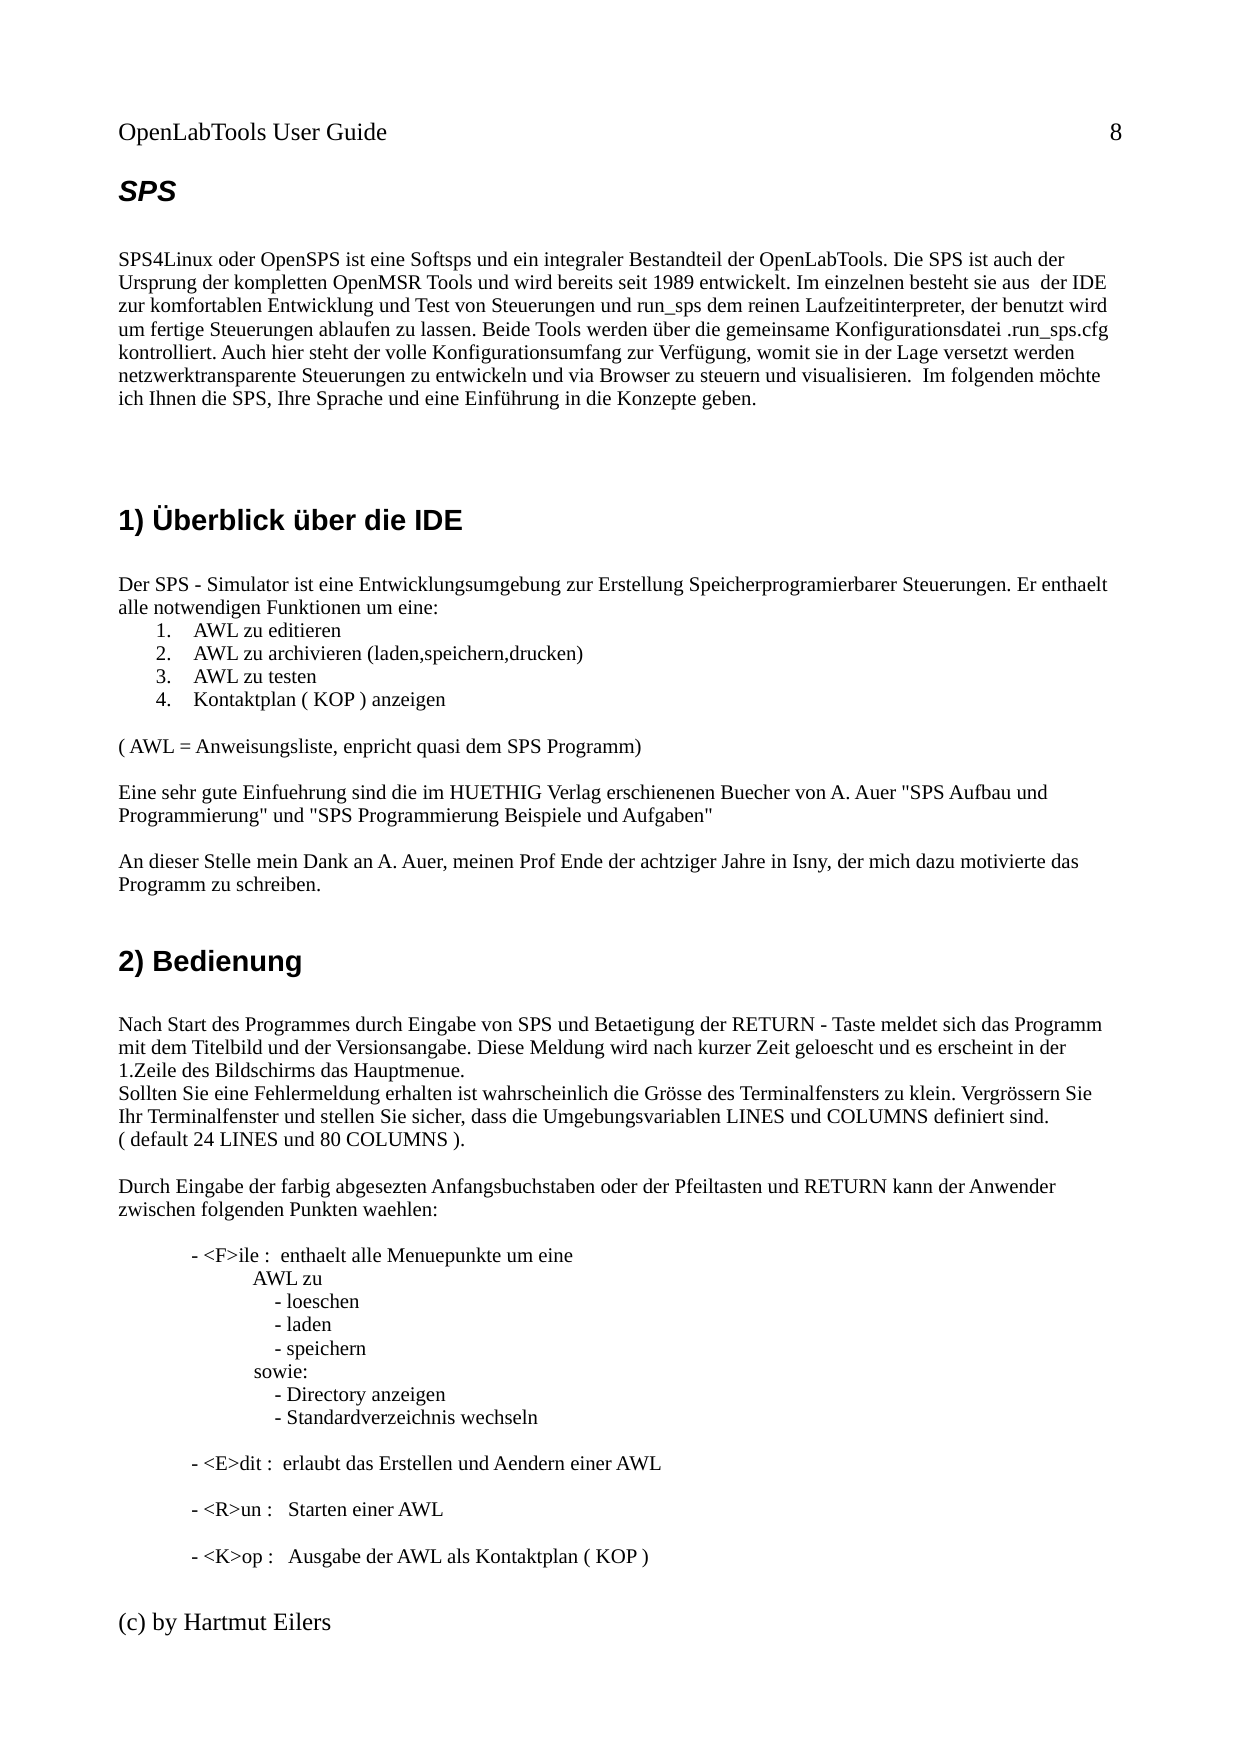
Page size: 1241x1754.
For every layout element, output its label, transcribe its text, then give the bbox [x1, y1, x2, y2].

text ( AWL = Anweisungsliste, enpricht quasi dem SPS Programm) [118, 734, 1122, 758]
text - <R>un : Starten einer AWL [118, 1498, 1122, 1521]
text - <E>dit : erlaubt das Erstellen und Aendern einer AWL [118, 1452, 1122, 1475]
list AWL zu archivieren (laden,speichern,drucken) [156, 642, 1122, 665]
text SPS4Linux oder OpenSPS ist eine Softsps und ein integraler Bestandteil der OpenLabTools. Die SPS ist auch der Ursprung der kompletten OpenMSR Tools und wird bereits seit 1989 entwickelt. Im einzelnen besteht sie aus der IDE zur komfortablen Entwicklung und Test von Steuerungen und run_sps dem reinen Laufzeitinterpreter, der benutzt wird um fertige Steuerungen ablaufen zu lassen. Beide Tools werden über die gemeinsame Konfigurationsdatei .run_sps.cfg kontrolliert. Auch hier steht der volle Konfigurationsumfang zur Verfügung, womit sie in der Lage versetzt werden netzwerktransparente Steuerungen zu entwickeln und via Browser zu steuern und visualisieren. Im folgenden möchte ich Ihnen die SPS, Ihre Sprache und eine Einführung in die Konzepte geben. [118, 248, 1122, 410]
text - loeschen [118, 1290, 1122, 1313]
subtitle 2) Bedienung [118, 944, 1122, 977]
text sowie: [118, 1359, 1122, 1383]
subtitle 1) Überblick über die IDE [118, 504, 1122, 537]
text - <K>op : Ausgabe der AWL als Kontaktplan ( KOP ) [118, 1544, 1122, 1568]
text - <F>ile : enthaelt alle Menuepunkte um eine [118, 1244, 1122, 1267]
text - Directory anzeigen [118, 1383, 1122, 1406]
list Kontaktplan ( KOP ) anzeigen [156, 688, 1122, 711]
text - laden [118, 1313, 1122, 1336]
text - speichern [118, 1336, 1122, 1359]
text AWL zu [118, 1267, 1122, 1290]
text - Standardverzeichnis wechseln [118, 1406, 1122, 1429]
text Der SPS - Simulator ist eine Entwicklungsumgebung zur Erstellung Speicherprogramierbarer Steuerungen. Er enthaelt alle notwendigen Funktionen um eine: [118, 573, 1122, 619]
list AWL zu testen [156, 665, 1122, 688]
list AWL zu editieren [156, 619, 1122, 642]
subtitle SPS [118, 175, 1122, 208]
text Nach Start des Programmes durch Eingabe von SPS und Betaetigung der RETURN - Taste meldet sich das Programm mit dem Titelbild und der Versionsangabe. Diese Meldung wird nach kurzer Zeit geloescht und es erscheint in der 1.Zeile des Bildschirms das Hauptmenue. Sollten Sie eine Fehlermeldung erhalten ist wahrscheinlich die Grösse des Terminalfensters zu klein. Vergrössern Sie Ihr Terminalfenster und stellen Sie sicher, dass die Umgebungsvariablen LINES und COLUMNS definiert sind. ( default 24 LINES und 80 COLUMNS ). Durch Eingabe der farbig abgesezten Anfangsbuchstaben oder der Pfeiltasten und RETURN kann der Anwender zwischen folgenden Punkten waehlen: [118, 1013, 1122, 1221]
text Eine sehr gute Einfuehrung sind die im HUETHIG Verlag erschienenen Buecher von A. Auer "SPS Aufbau und Programmierung" und "SPS Programmierung Beispiele und Aufgaben" [118, 781, 1122, 827]
text An dieser Stelle mein Dank an A. Auer, meinen Prof Ende der achtziger Jahre in Isny, der mich dazu motivierte das Programm zu schreiben. [118, 850, 1122, 896]
